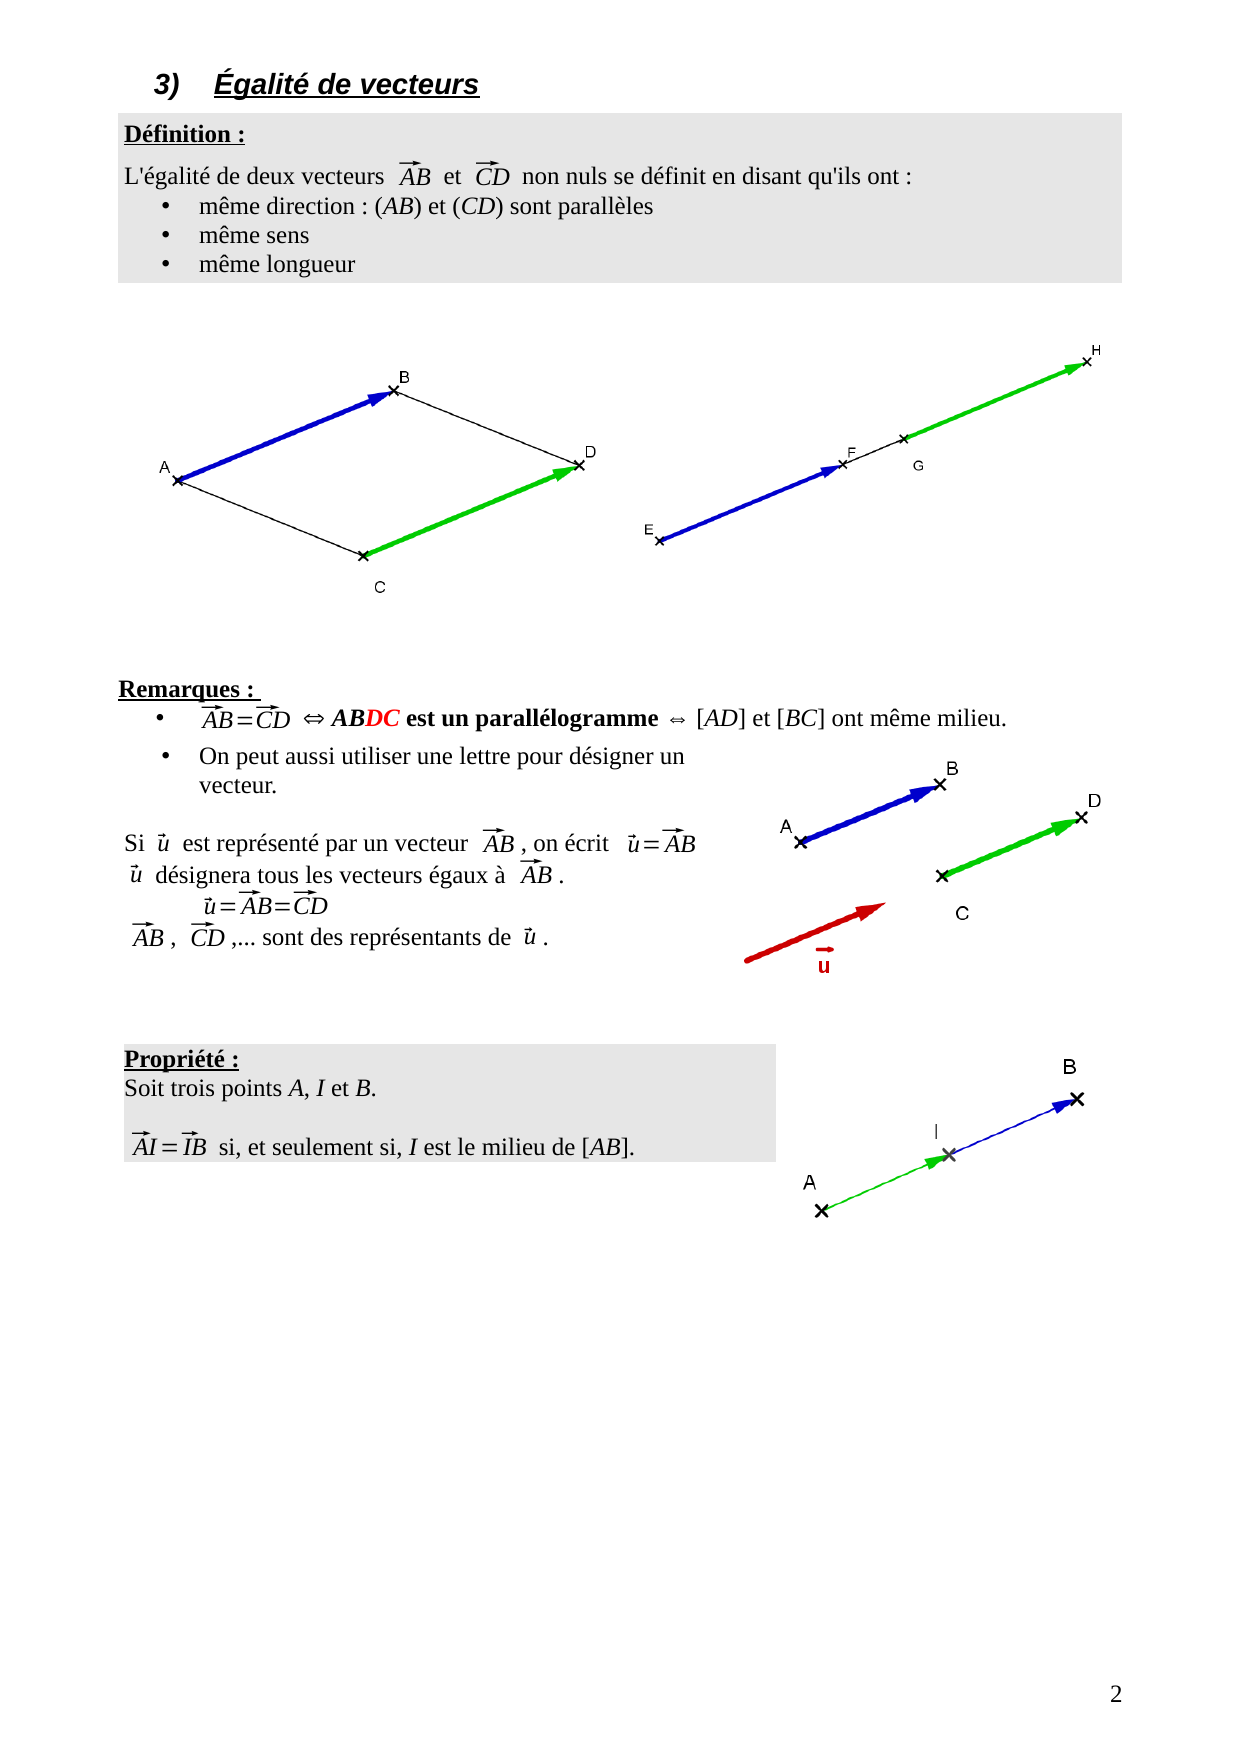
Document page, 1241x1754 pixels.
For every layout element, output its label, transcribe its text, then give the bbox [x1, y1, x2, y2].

table_header On peut aussi utiliser une lettre pour désigner un vecteur. Si est représenté par un vecteur , on écrit désignera tous les vecteurs égaux à . , ,... sont des représentants de . [118, 735, 709, 1038]
list ⇔ ABDC est un parallélogramme ⇔ [AD] et [BC] ont même milieu. [156, 703, 1122, 735]
text Remarques : [118, 674, 1122, 703]
table_header Définition : L'égalité de deux vecteurs et non nuls se définit en disant qu'ils ont : même direction : (AB) et (CD) sont parallèles même sens même longueur [118, 113, 1122, 283]
table_header [782, 1039, 1123, 1271]
table_header [620, 325, 1122, 646]
table_header Propriété : Soit trois points A, I et B. si, et seulement si, I est le milieu de [AB]. [118, 1039, 782, 1271]
table_header [118, 325, 620, 646]
subtitle Égalité de vecteurs [153, 67, 1122, 101]
table_header [709, 735, 1123, 1038]
